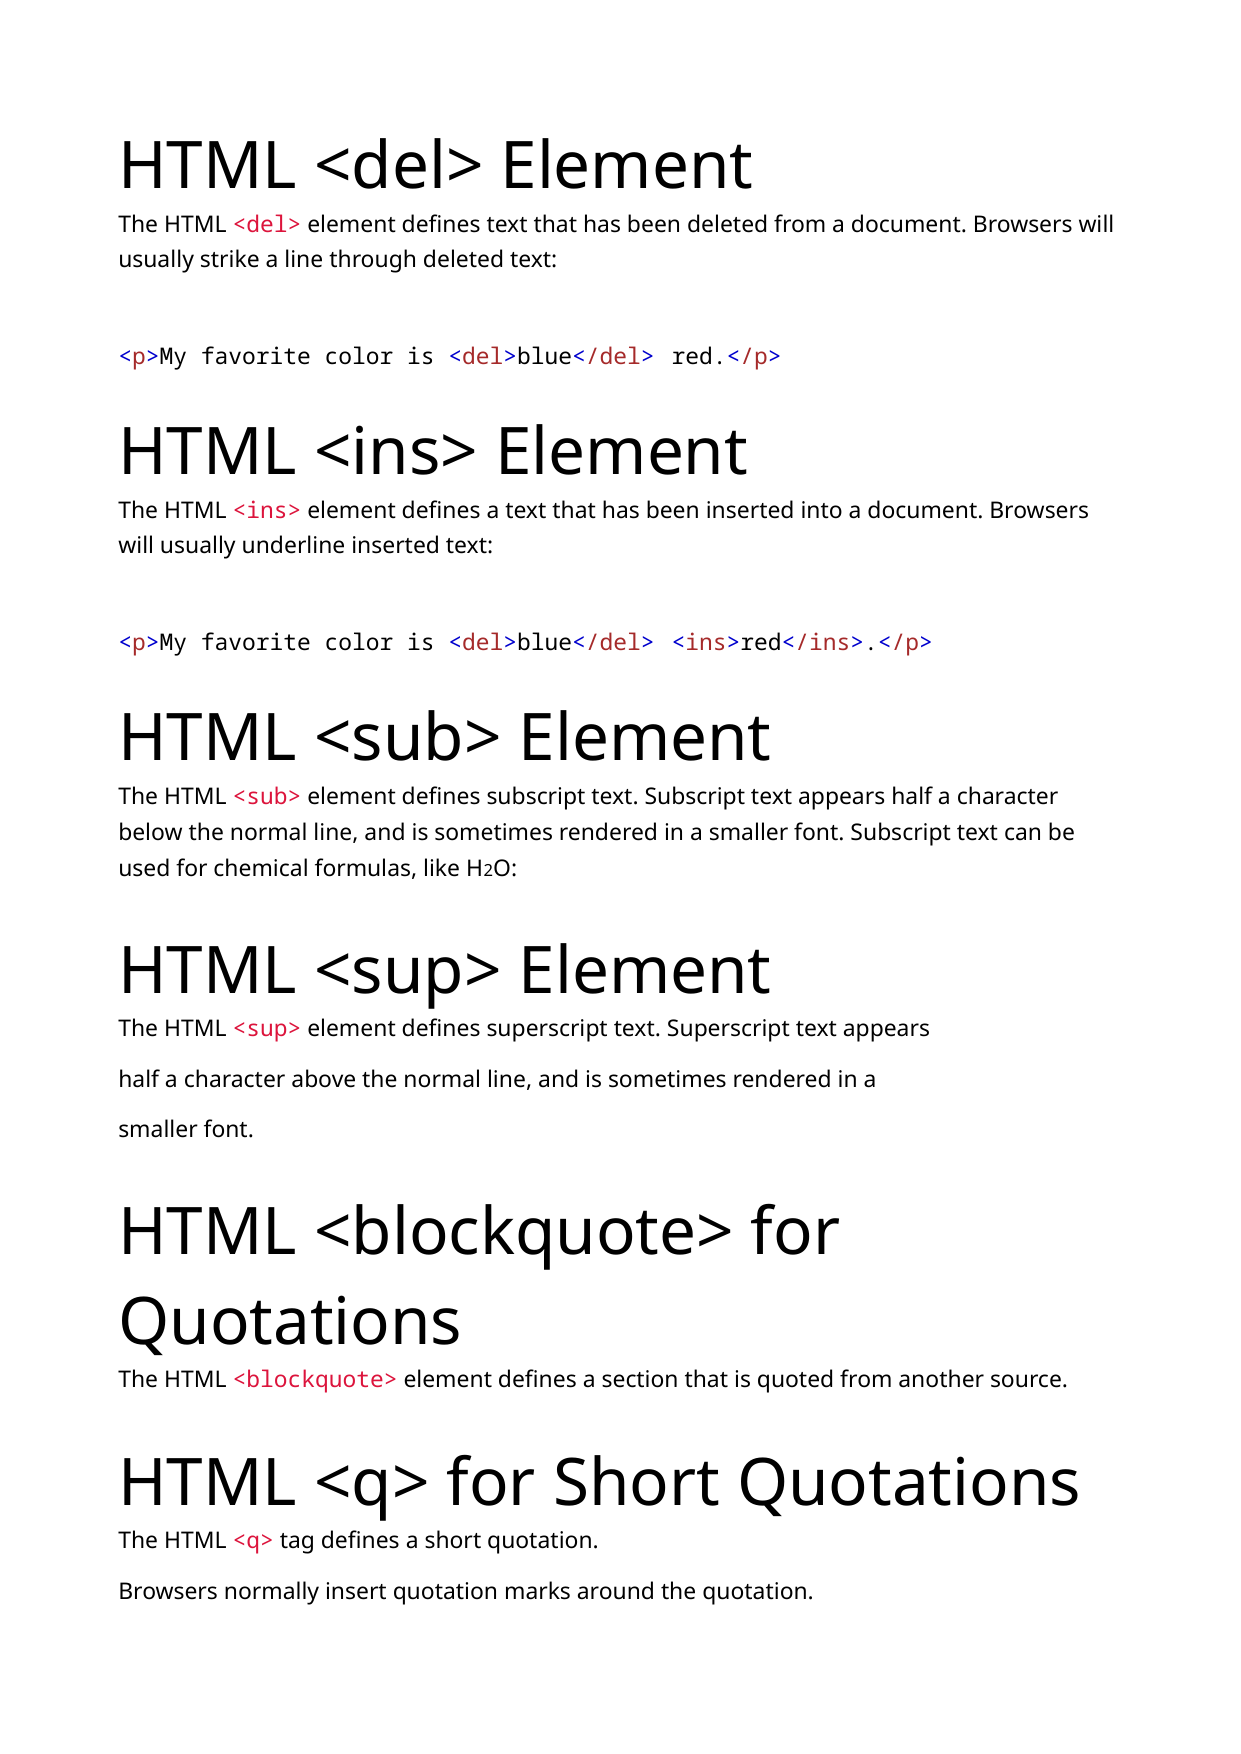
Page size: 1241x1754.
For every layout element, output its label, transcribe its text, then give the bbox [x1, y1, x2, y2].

text The HTML <sub> element defines subscript text. Subscript text appears half a character below the normal line, and is sometimes rendered in a smaller font. Subscript text can be used for chemical formulas, like H2O: [118, 779, 1122, 883]
subtitle HTML <del> Element [118, 118, 1122, 207]
text Browsers normally insert quotation marks around the quotation. [118, 1574, 1122, 1606]
text The HTML <sup> element defines superscript text. Superscript text appears [118, 1012, 1122, 1043]
subtitle HTML <blockquote> for Quotations [118, 1184, 1122, 1363]
text The HTML <blockquote> element defines a section that is quoted from another source. [118, 1363, 1122, 1394]
text The HTML <q> tag defines a short quotation. [118, 1524, 1122, 1555]
subtitle HTML <sub> Element [118, 690, 1122, 779]
subtitle HTML <ins> Element [118, 404, 1122, 493]
text The HTML <del> element defines text that has been deleted from a document. Browsers will usually strike a line through deleted text: [118, 207, 1122, 275]
text half a character above the normal line, and is sometimes rendered in a [118, 1063, 1122, 1094]
text smaller font. [118, 1113, 1122, 1144]
text The HTML <ins> element defines a text that has been inserted into a document. Browsers will usually underline inserted text: [118, 493, 1122, 561]
text <p>My favorite color is <del>blue</del> red.</p> [118, 294, 1122, 383]
subtitle HTML <sup> Element [118, 923, 1122, 1012]
subtitle HTML <q> for Short Quotations [118, 1435, 1122, 1524]
text <p>My favorite color is <del>blue</del> <ins>red</ins>.</p> [118, 580, 1122, 669]
